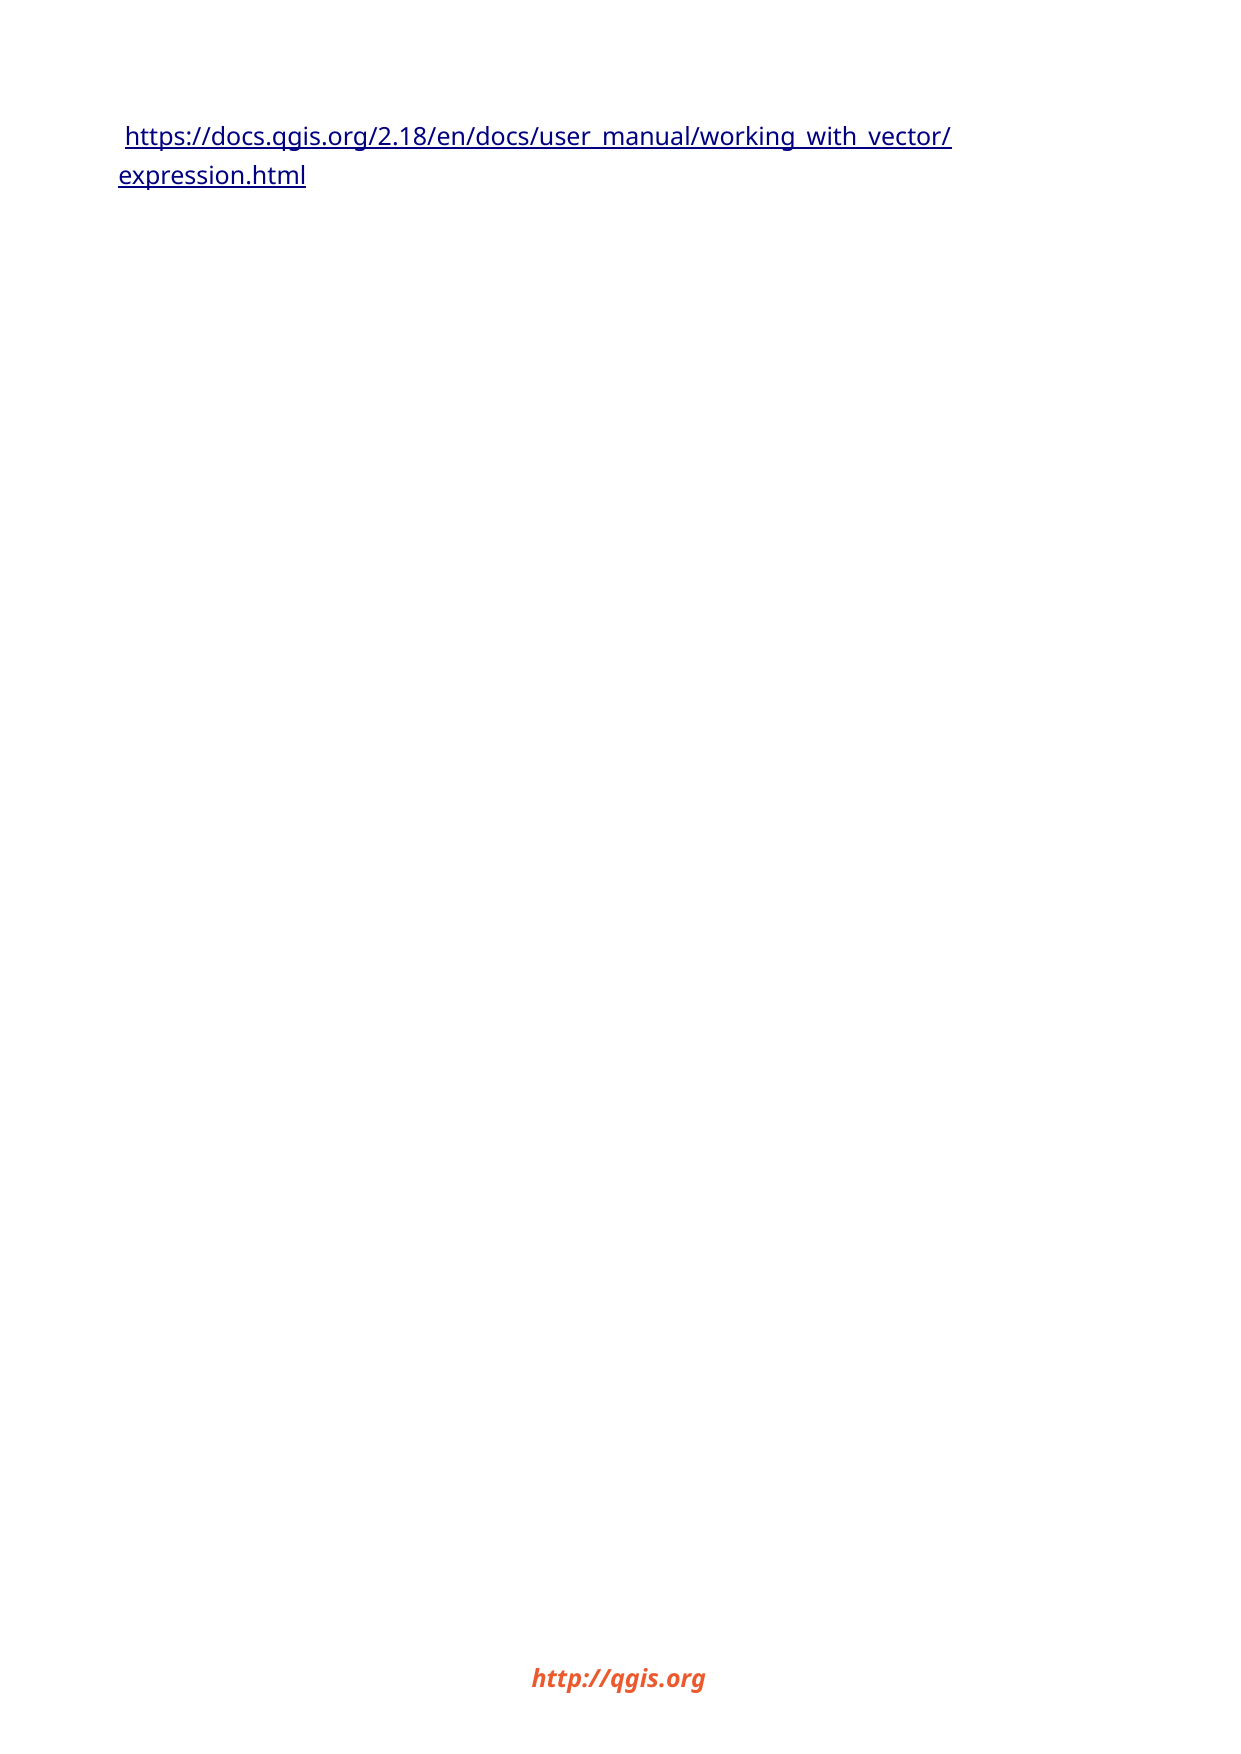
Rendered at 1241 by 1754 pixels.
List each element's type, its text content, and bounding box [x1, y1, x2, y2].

text https://docs.qgis.org/2.18/en/docs/user_manual/working_with_vector/expression.html [118, 118, 1122, 191]
